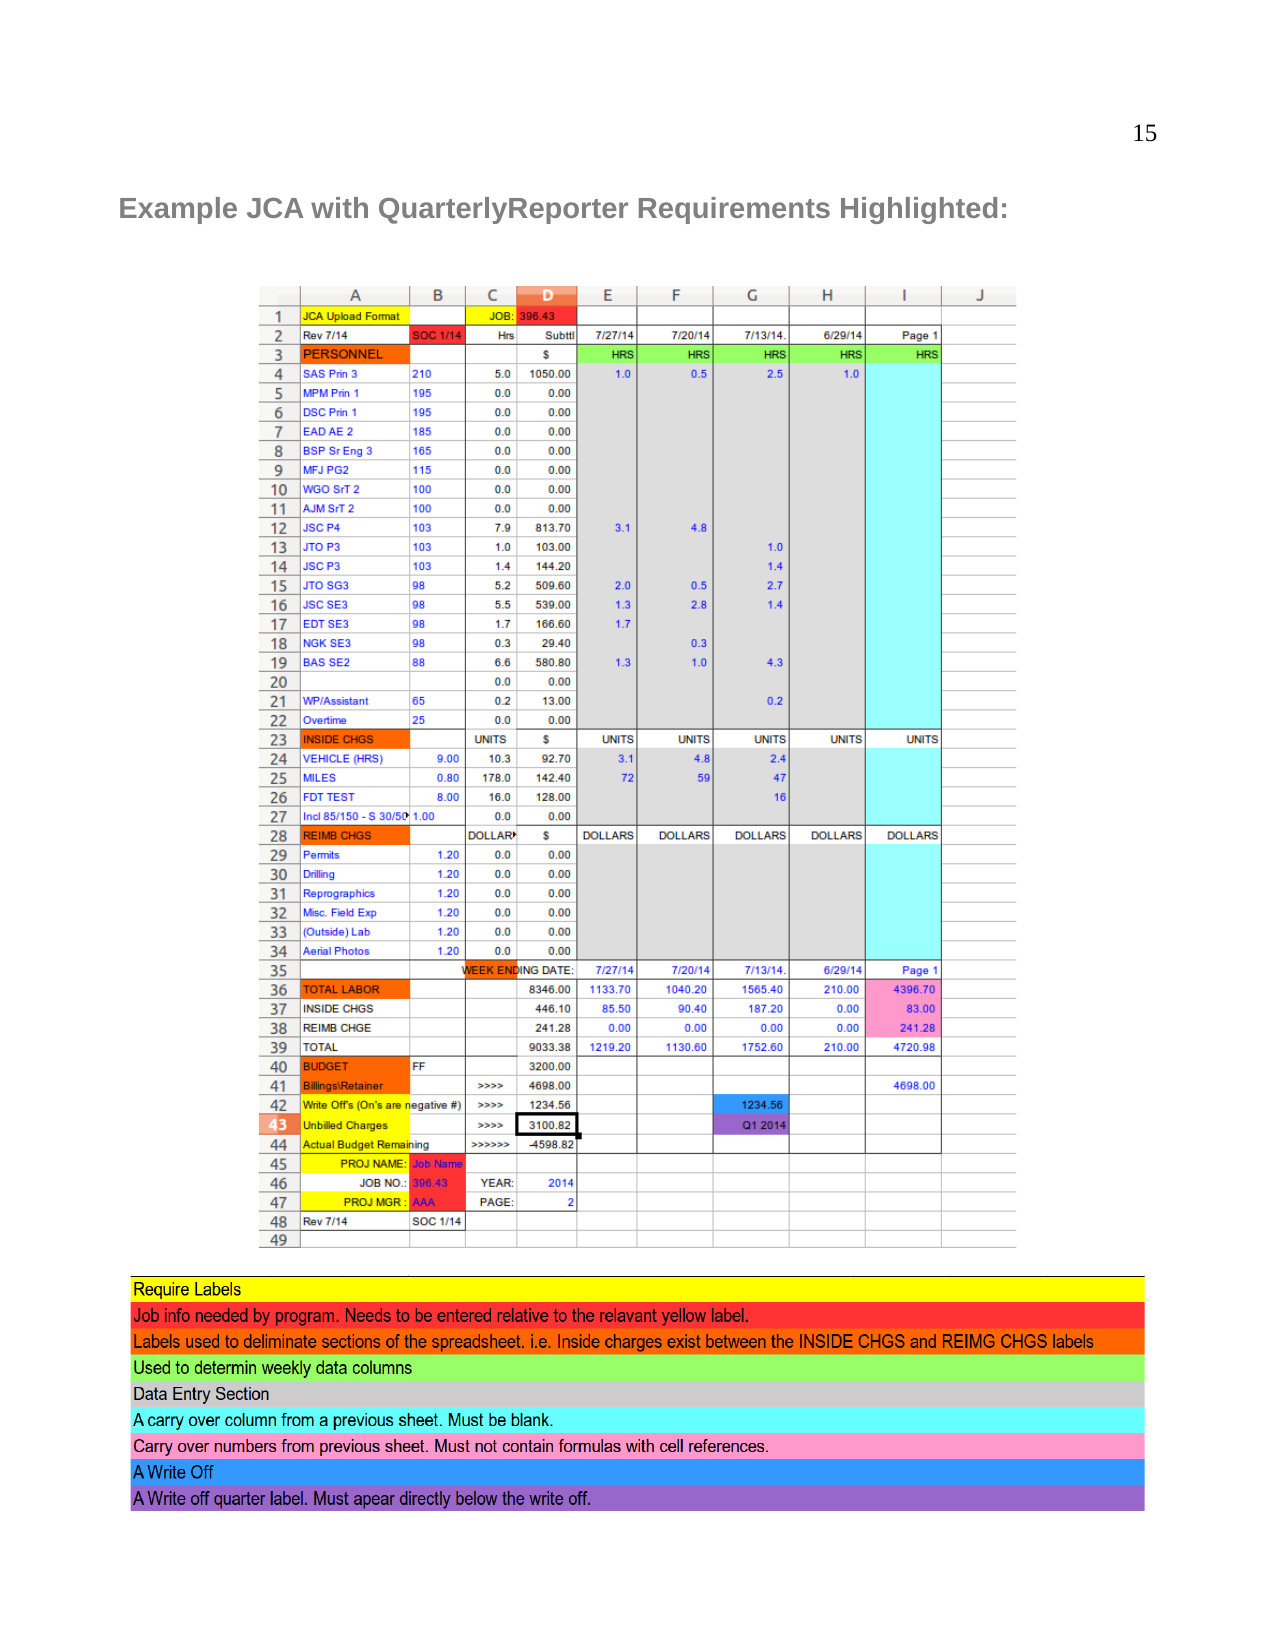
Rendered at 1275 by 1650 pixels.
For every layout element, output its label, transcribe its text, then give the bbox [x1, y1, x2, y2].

subtitle Example JCA with QuarterlyReporter Requirements Highlighted: [118, 191, 1157, 224]
picture [258, 286, 1017, 1248]
picture [130, 1275, 1145, 1511]
